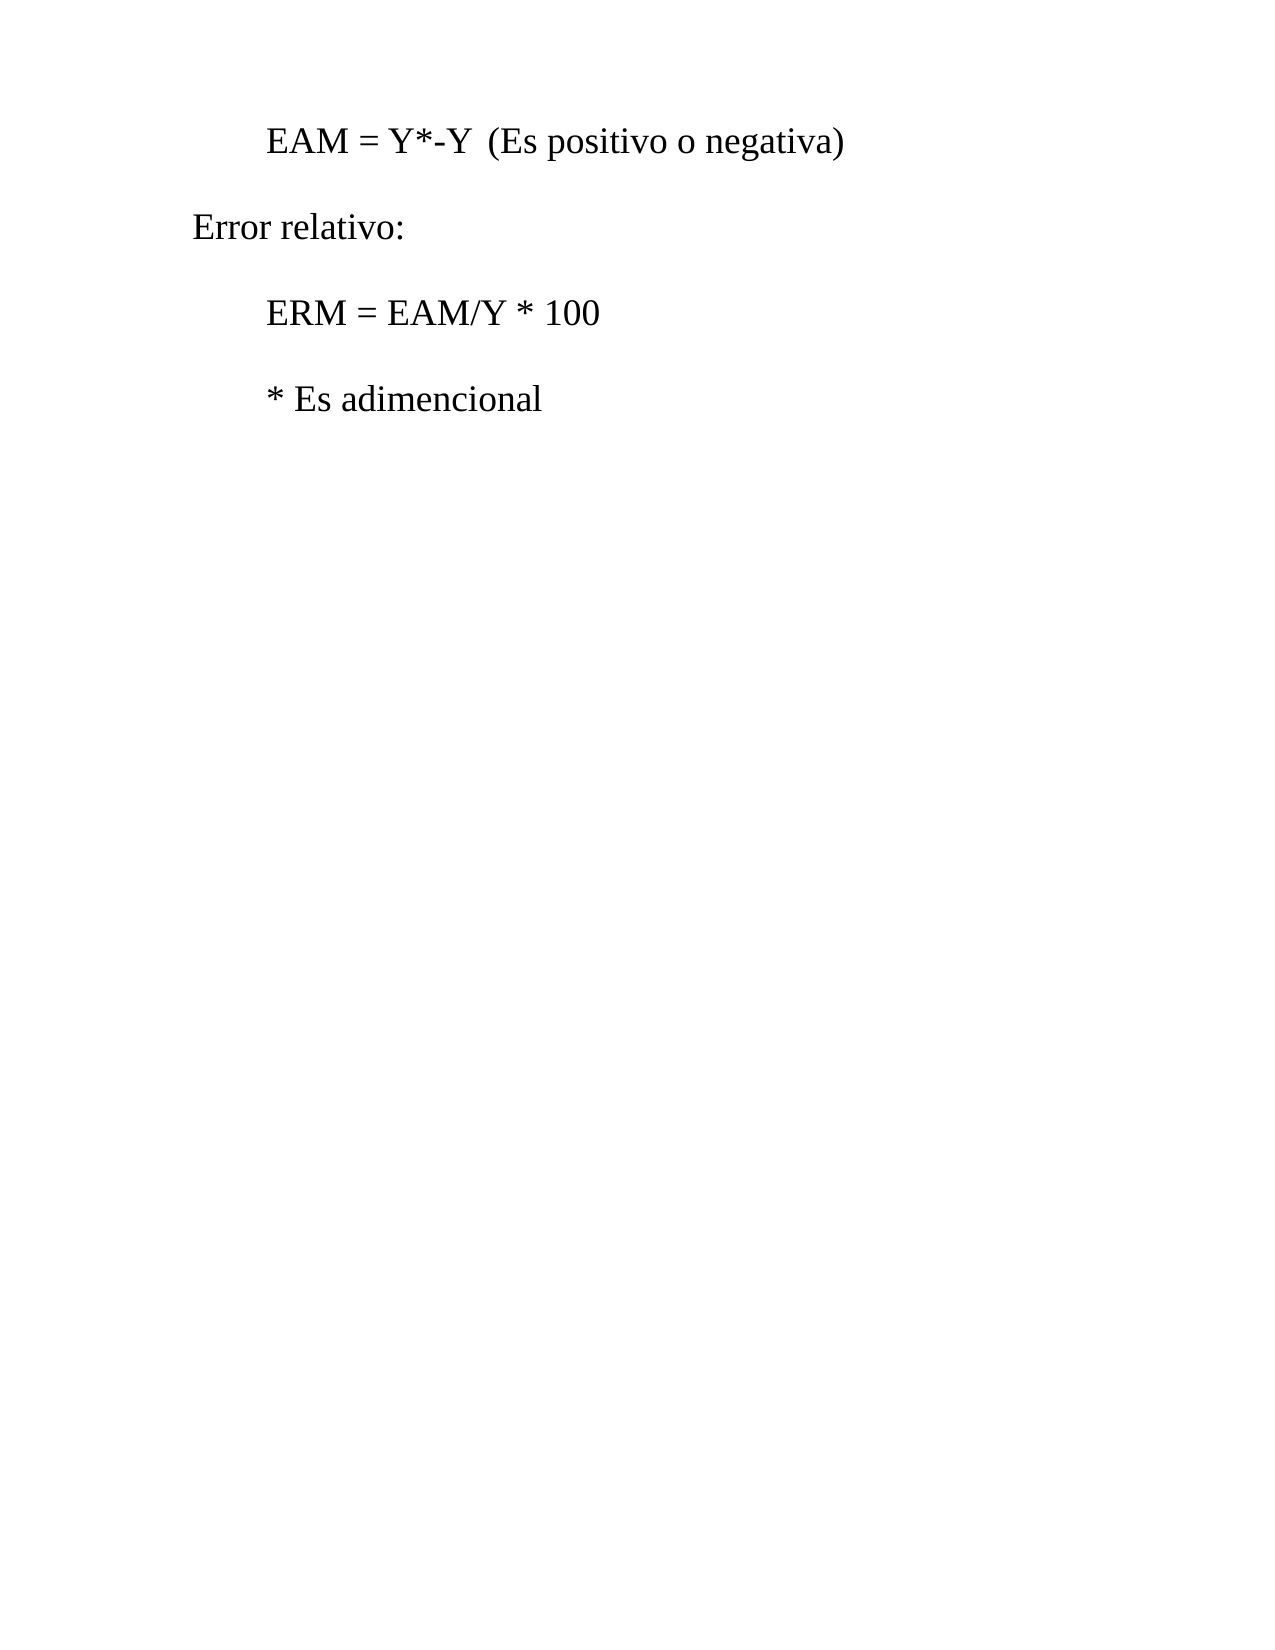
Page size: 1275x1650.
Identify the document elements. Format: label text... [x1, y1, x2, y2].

text Error relativo: [118, 204, 1157, 247]
text ERM = EAM/Y * 100 [118, 291, 1157, 334]
text EAM = Y*-Y (Es positivo o negativa) [118, 118, 1157, 161]
text * Es adimencional [118, 377, 1157, 420]
